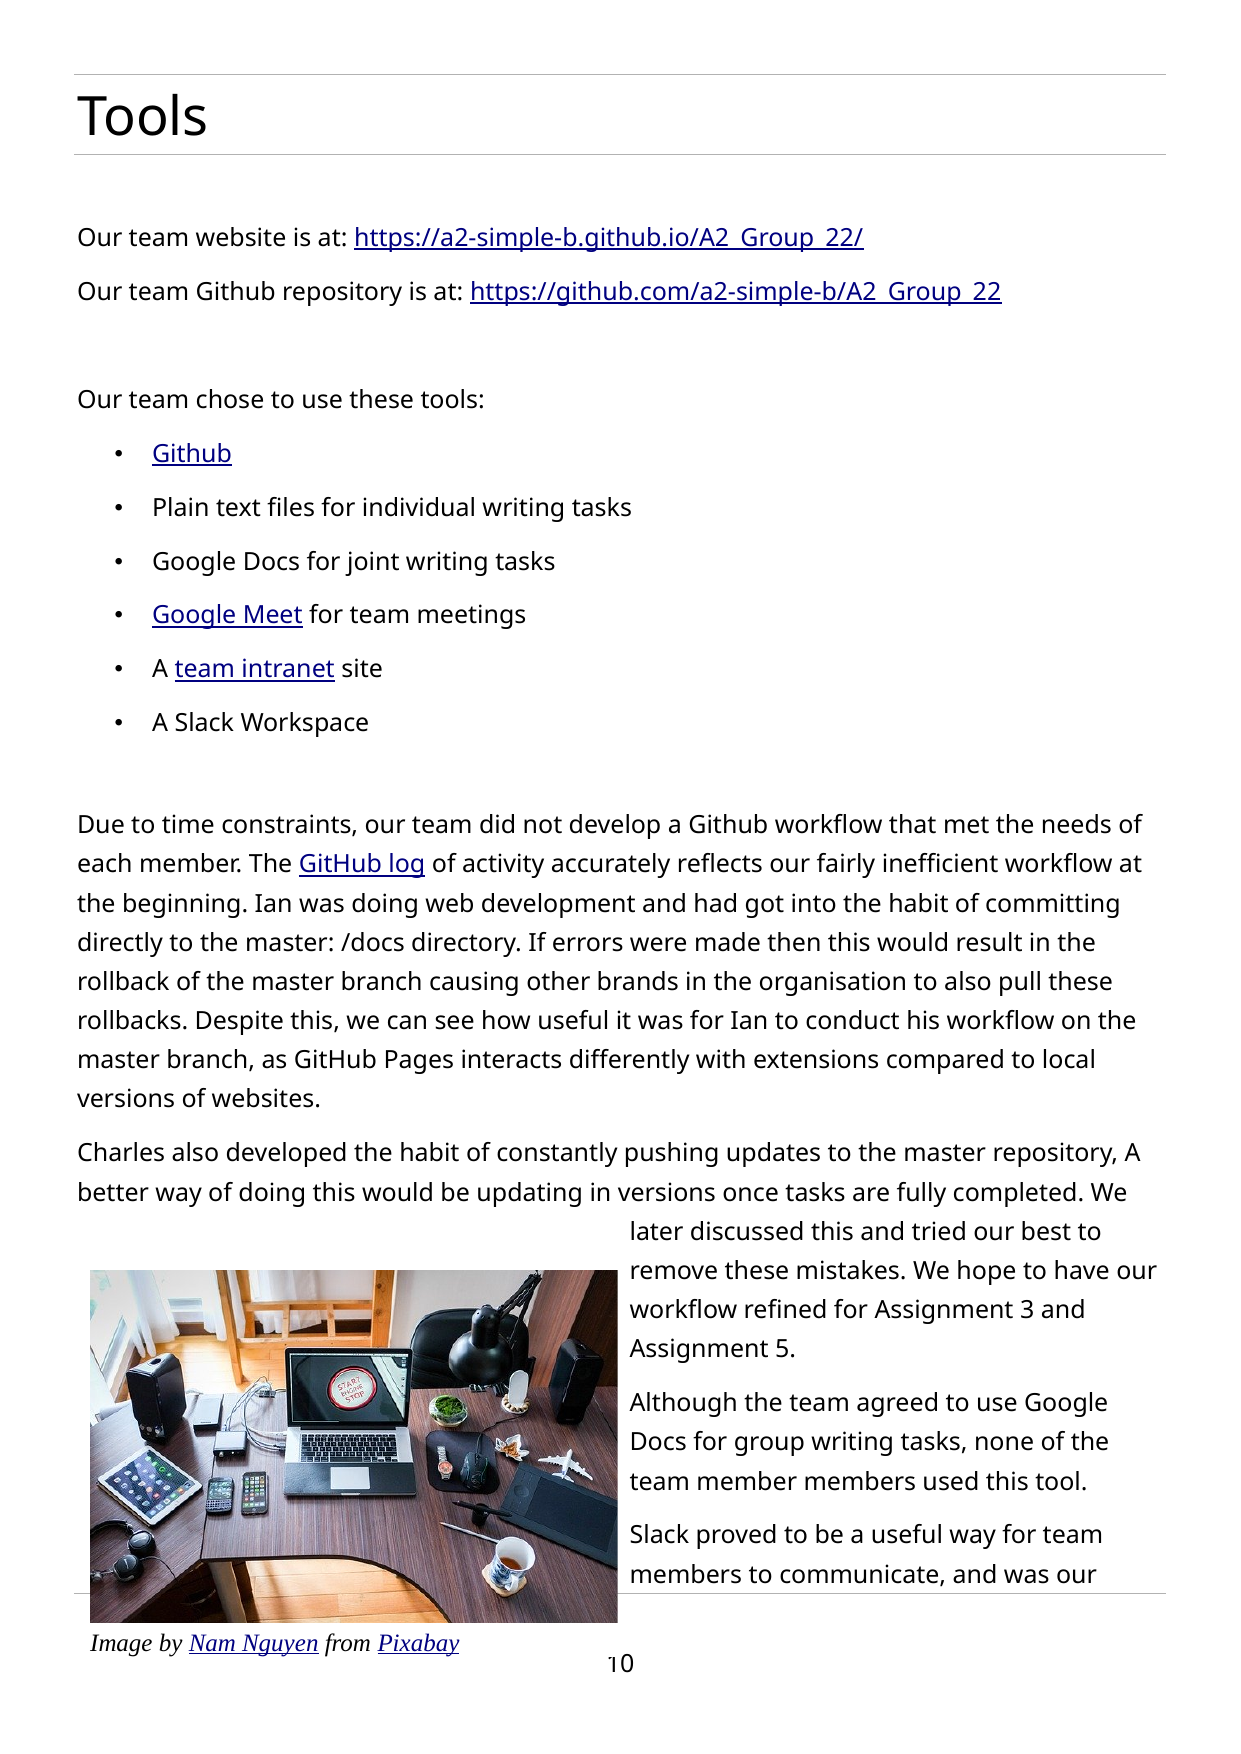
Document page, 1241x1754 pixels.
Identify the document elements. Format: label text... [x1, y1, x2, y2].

picture [90, 1270, 618, 1623]
table_header Tools [74, 75, 1166, 154]
table_cell Our team website is at: https://a2-simple-b.github.io/A2_Group_22/ Our team Github repository is at: https://github.com/a2-simple-b/A2_Group_22 Our team chose to use these tools: Github Plain text files for individual writing tasks Google Docs for joint writing tasks Google Meet for team meetings A team intranet site A Slack Workspace Due to time constraints, our team did not develop a Github workflow that met the needs of each member. The GitHub log of activity accurately reflects our fairly inefficient workflow at the beginning. Ian was doing web development and had got into the habit of committing directly to the master: /docs directory. If errors were made then this would result in the rollback of the master branch causing other brands in the organisation to also pull these rollbacks. Despite this, we can see how useful it was for Ian to conduct his workflow on the master branch, as GitHub Pages interacts differently with extensions compared to local versions of websites. Charles also developed the habit of constantly pushing updates to the master repository, A better way of doing this would be updating in versions once tasks are fully completed. We later discussed this and tried our best to remove these mistakes. We hope to have our workflow refined for Assignment 3 and Assignment 5. Although the team agreed to use Google Docs for group writing tasks, none of the team member members used this tool. Slack proved to be a useful way for team members to communicate, and was our typical method of communication. We used Google Meet for team meetings which proved to be a friction-less experience. [74, 155, 1166, 1593]
